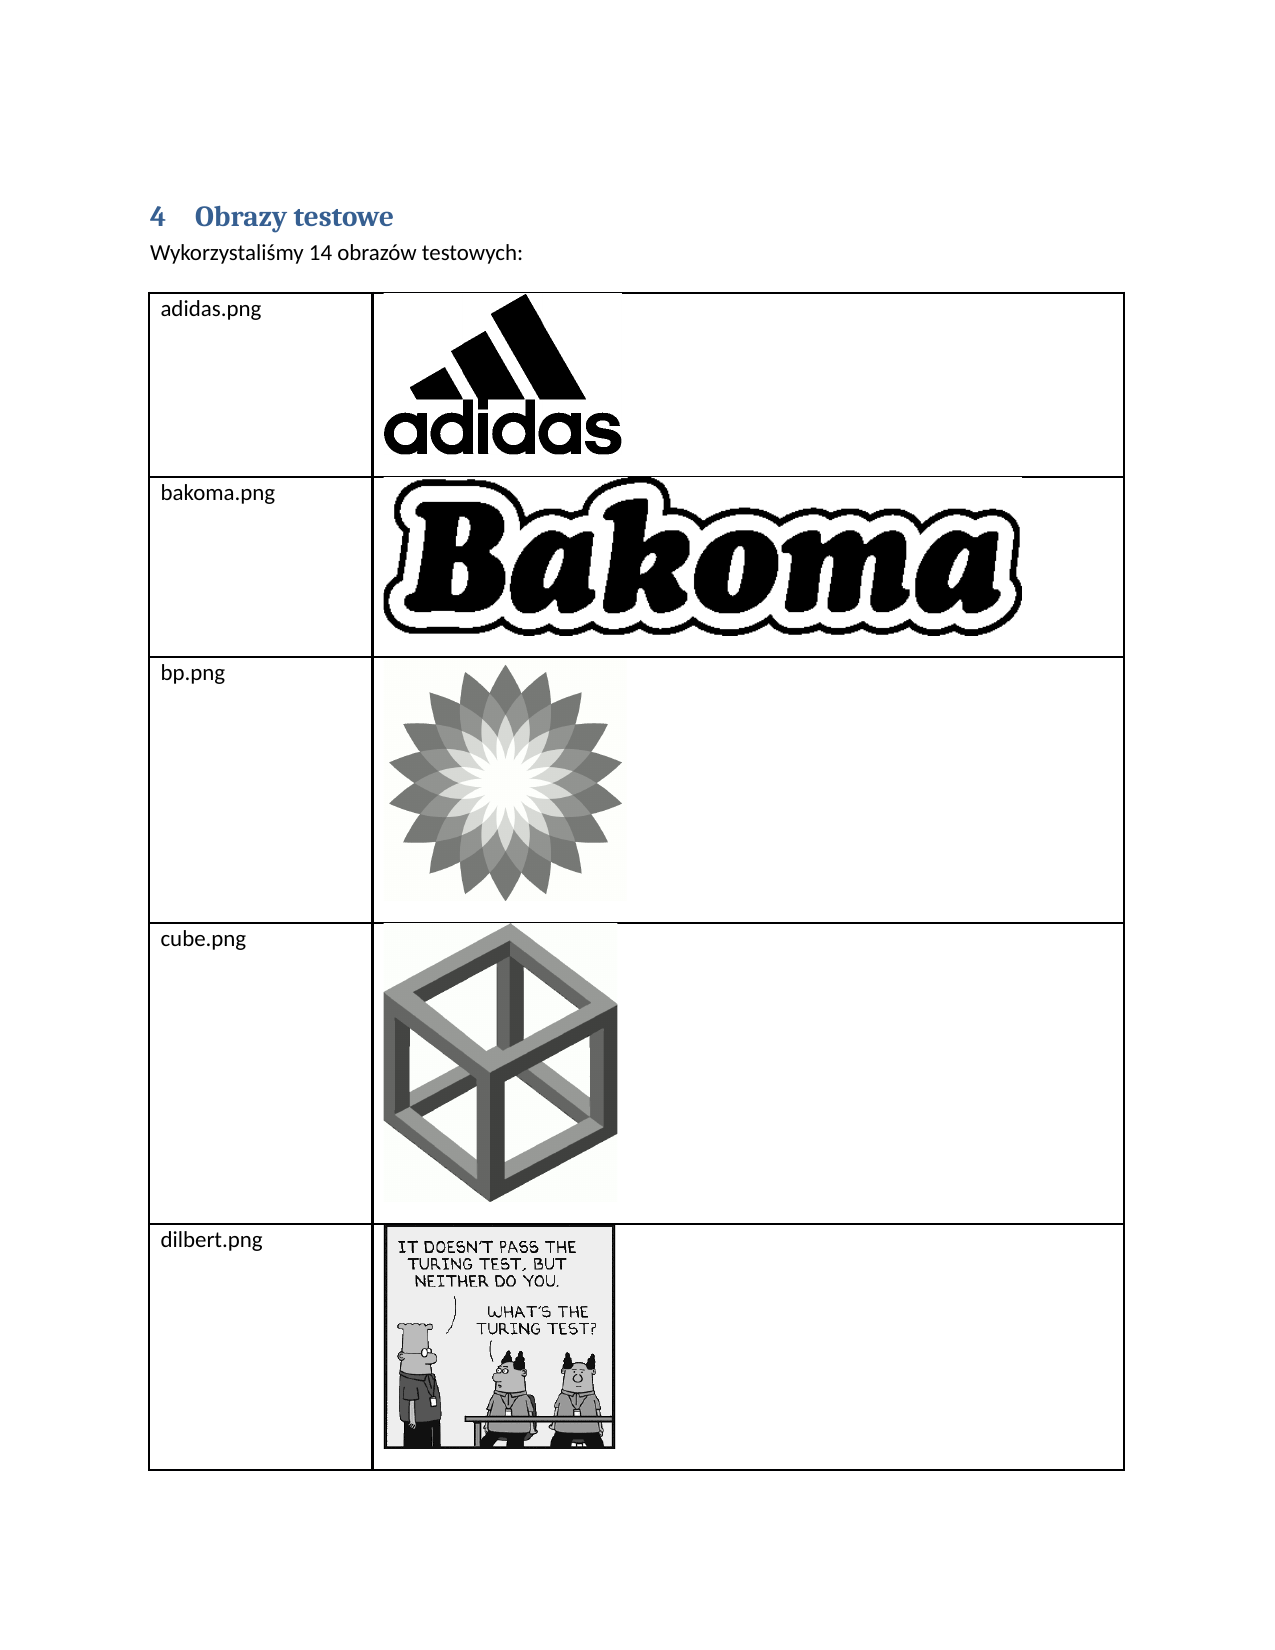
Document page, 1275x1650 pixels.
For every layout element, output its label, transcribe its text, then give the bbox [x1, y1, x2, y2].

picture [383, 477, 1022, 636]
table_cell bp.png [150, 658, 371, 922]
picture [383, 923, 618, 1202]
picture [383, 293, 622, 455]
text Wykorzystaliśmy 14 obrazów testowych: [150, 238, 1157, 267]
table_header adidas.png [150, 294, 371, 476]
subtitle Obrazy testowe [150, 200, 1157, 233]
table_cell dilbert.png [150, 1225, 371, 1469]
table_cell [374, 478, 1123, 656]
table_cell [374, 1225, 1123, 1469]
picture [383, 658, 627, 901]
table_header [374, 294, 1123, 476]
table_cell [374, 658, 1123, 922]
table_cell bakoma.png [150, 478, 371, 656]
table_cell cube.png [150, 924, 371, 1223]
picture [383, 1225, 616, 1449]
table_cell [374, 924, 1123, 1223]
